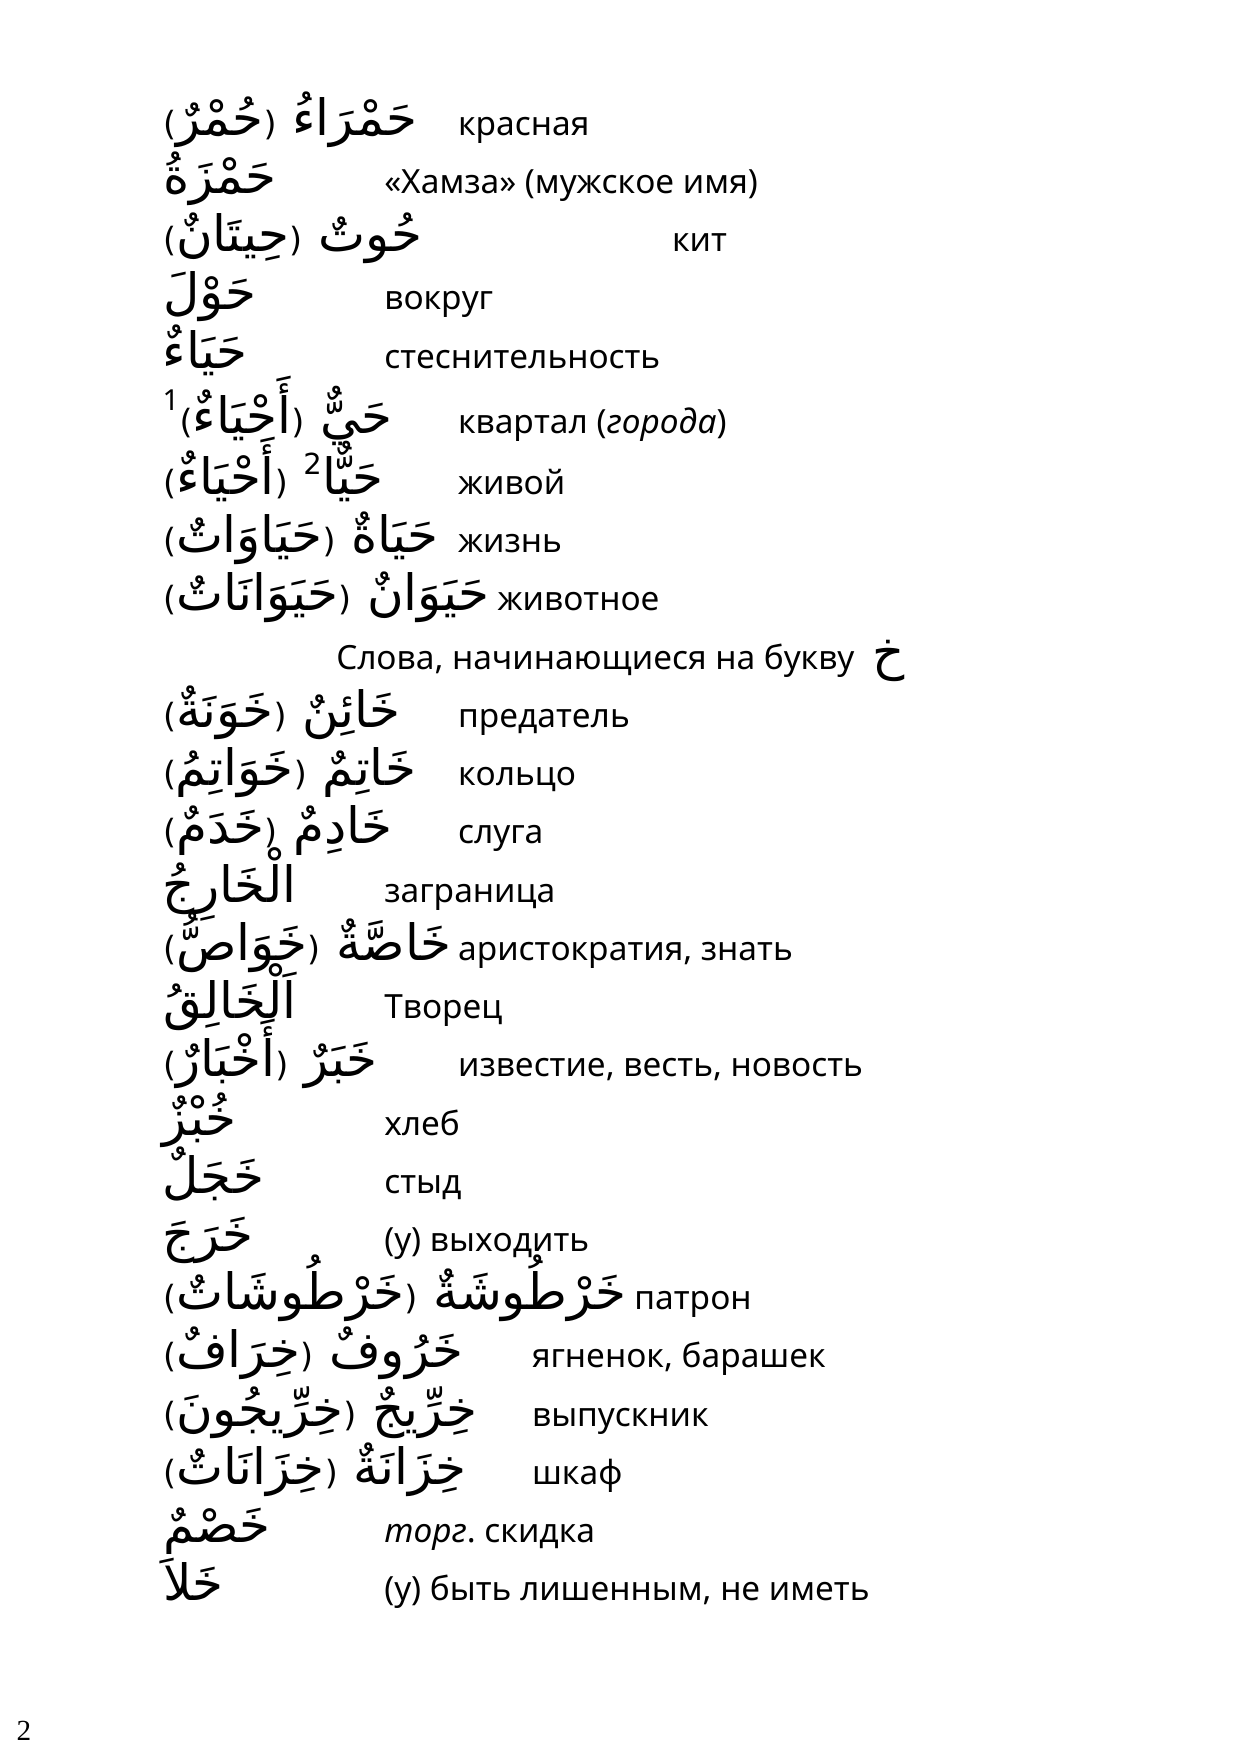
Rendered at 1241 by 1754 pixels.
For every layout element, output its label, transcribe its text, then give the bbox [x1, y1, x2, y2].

text حَيٌّا2 (أَحْيَاءٌ) живой [162, 448, 1078, 506]
text خَبَرٌ (أَخْبَارٌ) известие, весть, новость [162, 1030, 1078, 1088]
text حَوْلَ вокруг [162, 263, 1078, 322]
text خِزَانَةٌ (خِزَانَاتٌ) шкаф [162, 1438, 1078, 1496]
text خَرُوفٌ (خِرَافٌ) ягненок, барашек [162, 1321, 1078, 1379]
text خُبْزٌ хлеб [162, 1088, 1078, 1147]
text 1حَيٌّ (أَحْيَاءٌ) квартал (города) [162, 380, 1078, 448]
text خَرْطُوشَةٌ (خَرْطُوشَاتٌ) патрон [162, 1263, 1078, 1321]
text Слова, начинающиеся на букву خ [162, 623, 1078, 681]
text خَاتِمٌ (خَوَاتِمُ) кольцо [162, 739, 1078, 797]
text خَلاَ (у) быть лишенным, не иметь [162, 1554, 1078, 1612]
text خَائِنٌ (خَوَنَةٌ) предатель [162, 681, 1078, 739]
text الْخَارِجُ заграница [162, 856, 1078, 914]
text حَيَاءٌ стеснительность [162, 322, 1078, 380]
text اَلْخَالِقُ Творец [162, 972, 1078, 1030]
text حَمْرَاءُ (حُمْرٌ) красная [162, 89, 1078, 147]
text حُوتٌ (حِيتَانٌ) кит [162, 205, 1078, 263]
text خَرَجَ (у) выходить [162, 1205, 1078, 1263]
text خَاصَّةٌ (خَوَاصُّ) аристократия, знать [162, 914, 1078, 972]
text خِرِّيجٌ (خِرِّيجُونَ) выпускник [162, 1379, 1078, 1438]
text حَيَوَانٌ (حَيَوَانَاتٌ) животное [162, 564, 1078, 623]
text خَصْمٌ торг. скидка [162, 1496, 1078, 1554]
text حَمْزَةُ «Хамза» (мужское имя) [162, 147, 1078, 205]
text خَادِمٌ (خَدَمٌ) слуга [162, 797, 1078, 856]
text حَيَاةٌ (حَيَاوَاتٌ) жизнь [162, 506, 1078, 564]
text خَجَلٌ стыд [162, 1147, 1078, 1205]
